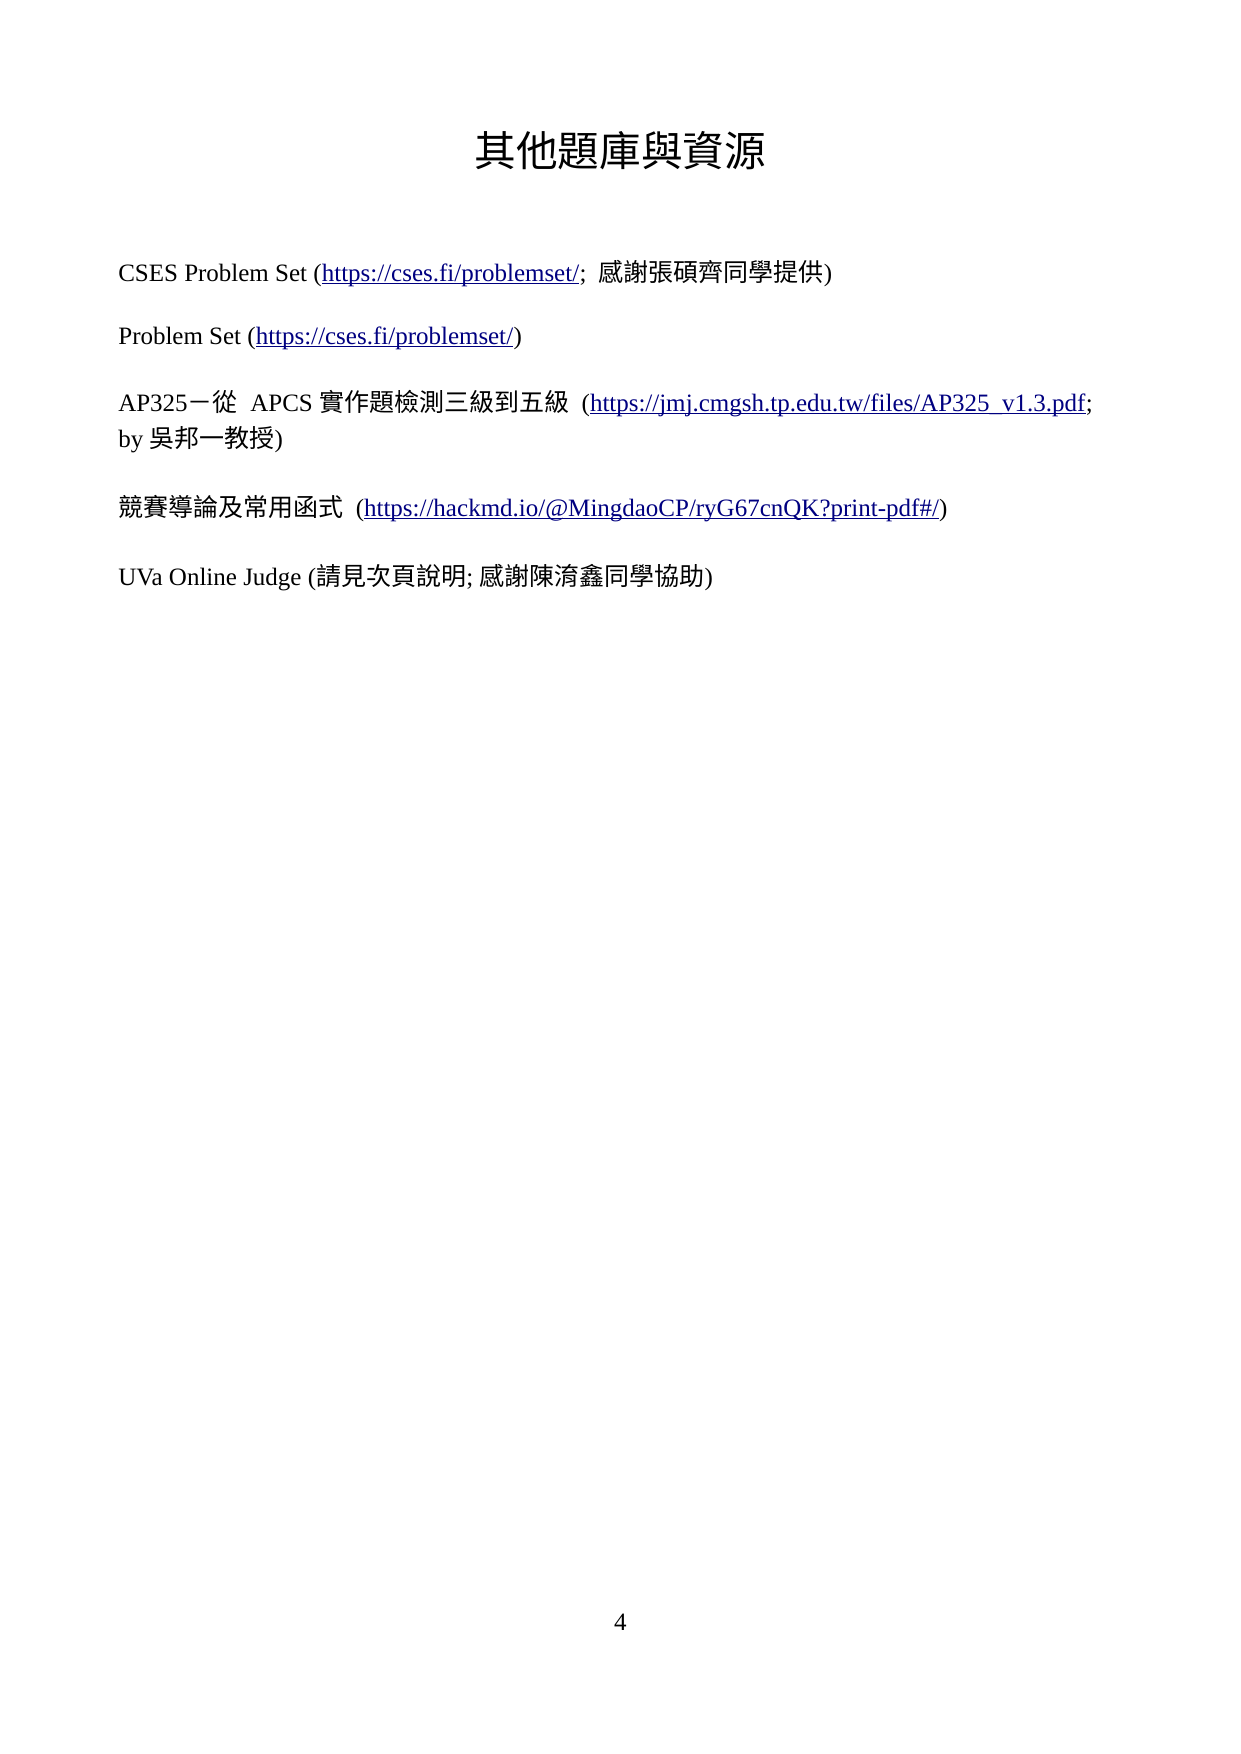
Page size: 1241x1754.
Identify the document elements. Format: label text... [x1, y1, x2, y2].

text 其他題庫與資源 [118, 118, 1122, 178]
text Problem Set (https://cses.fi/problemset/) [118, 321, 1122, 350]
text CSES Problem Set (https://cses.fi/problemset/; 感謝張碩齊同學提供) [118, 223, 1122, 288]
text UVa Online Judge (請見次頁說明; 感謝陳淯鑫同學協助) [118, 556, 1122, 592]
text 競賽導論及常用函式 (https://hackmd.io/@MingdaoCP/ryG67cnQK?print-pdf#/) [118, 487, 1122, 523]
text AP325－從 APCS 實作題檢測三級到五級 (https://jmj.cmgsh.tp.edu.tw/files/AP325_v1.3.pdf; by 吳邦一教授) [118, 382, 1122, 455]
